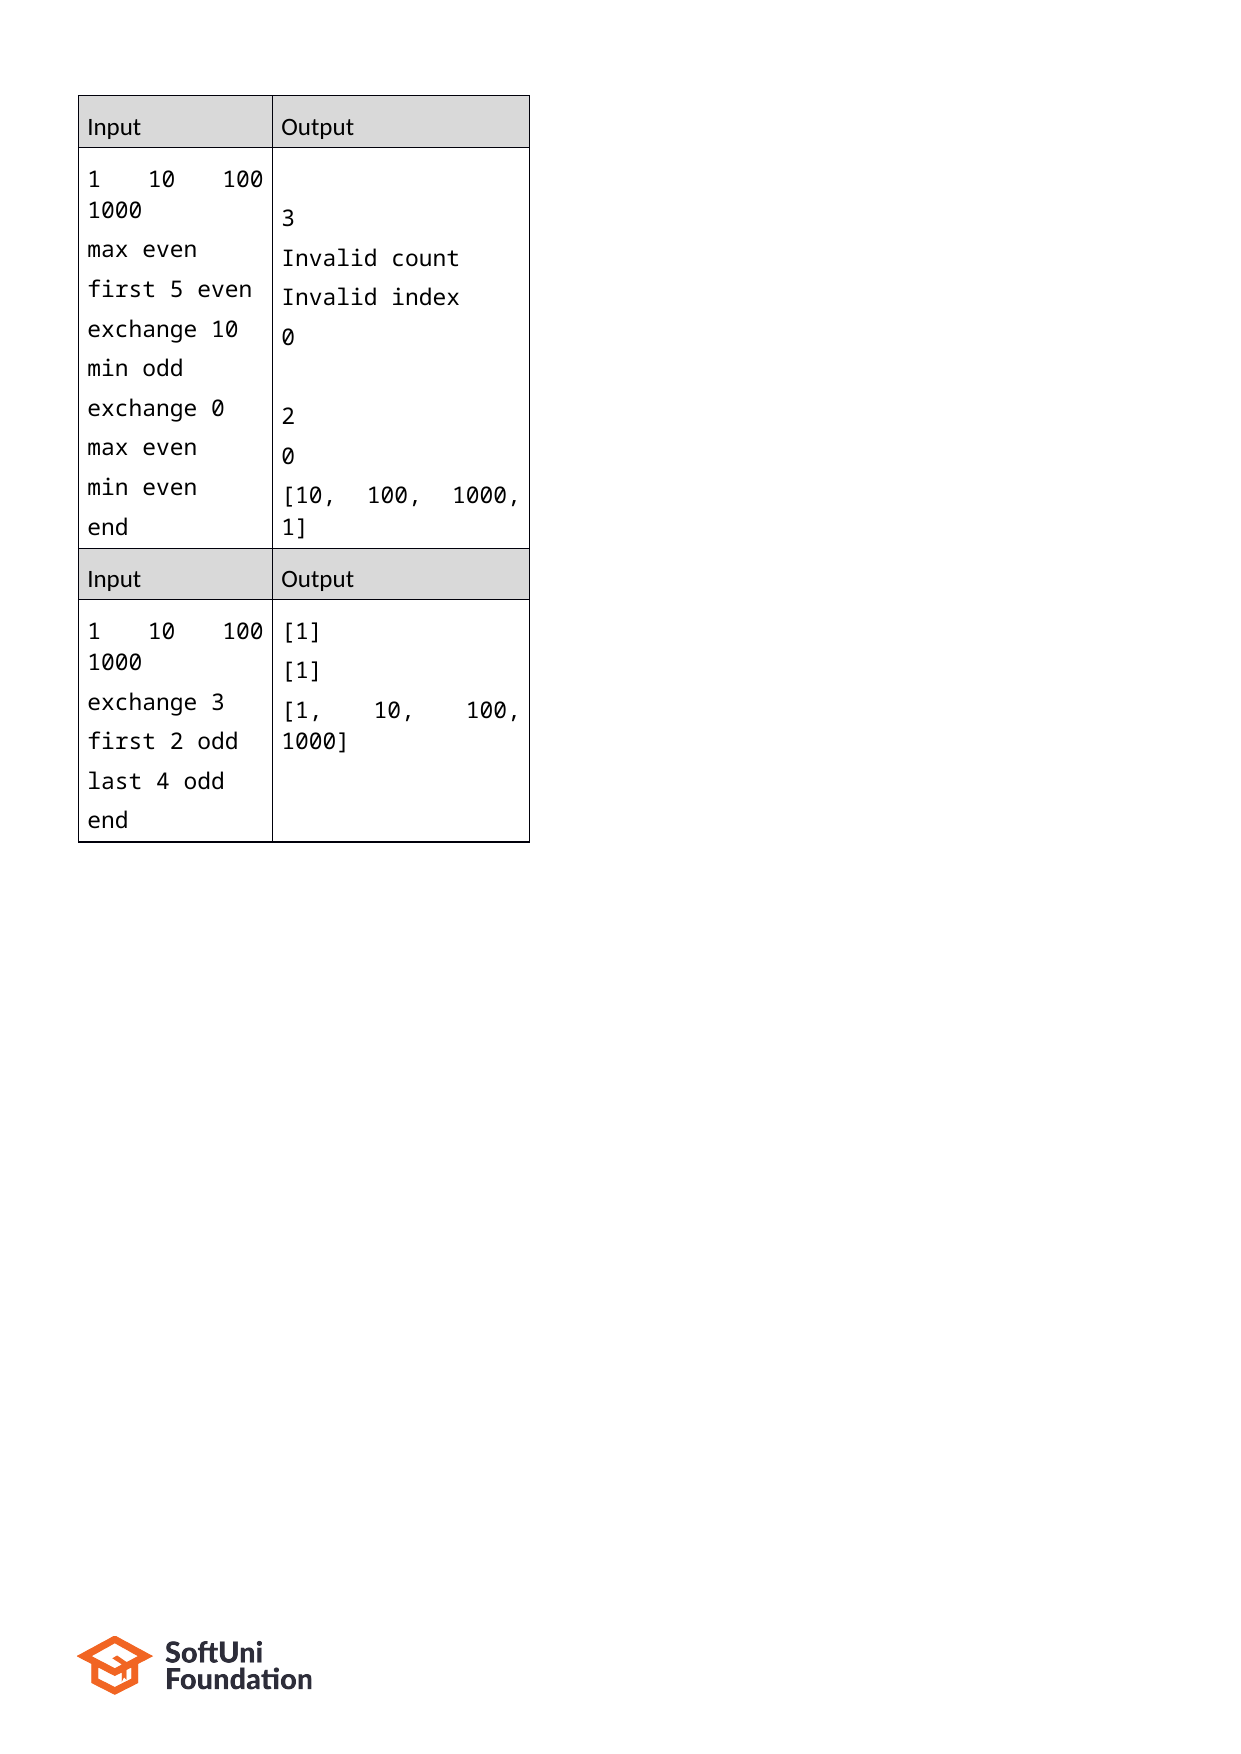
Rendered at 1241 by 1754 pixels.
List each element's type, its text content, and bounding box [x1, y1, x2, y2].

table_cell Input [79, 96, 272, 147]
picture [76, 1636, 312, 1695]
table_cell [1] [1] [1, 10, 100, 1000] [273, 600, 529, 841]
table_cell Input [79, 549, 272, 599]
table_cell Output [273, 96, 529, 147]
table_cell 1 10 100 1000 max even first 5 even exchange 10 min odd exchange 0 max even min even end [79, 148, 272, 548]
table_cell Output [273, 549, 529, 599]
table_cell 1 10 100 1000 exchange 3 first 2 odd last 4 odd end [79, 600, 272, 841]
table_cell 3 Invalid count Invalid index 0 2 0 [10, 100, 1000, 1] [273, 148, 529, 548]
